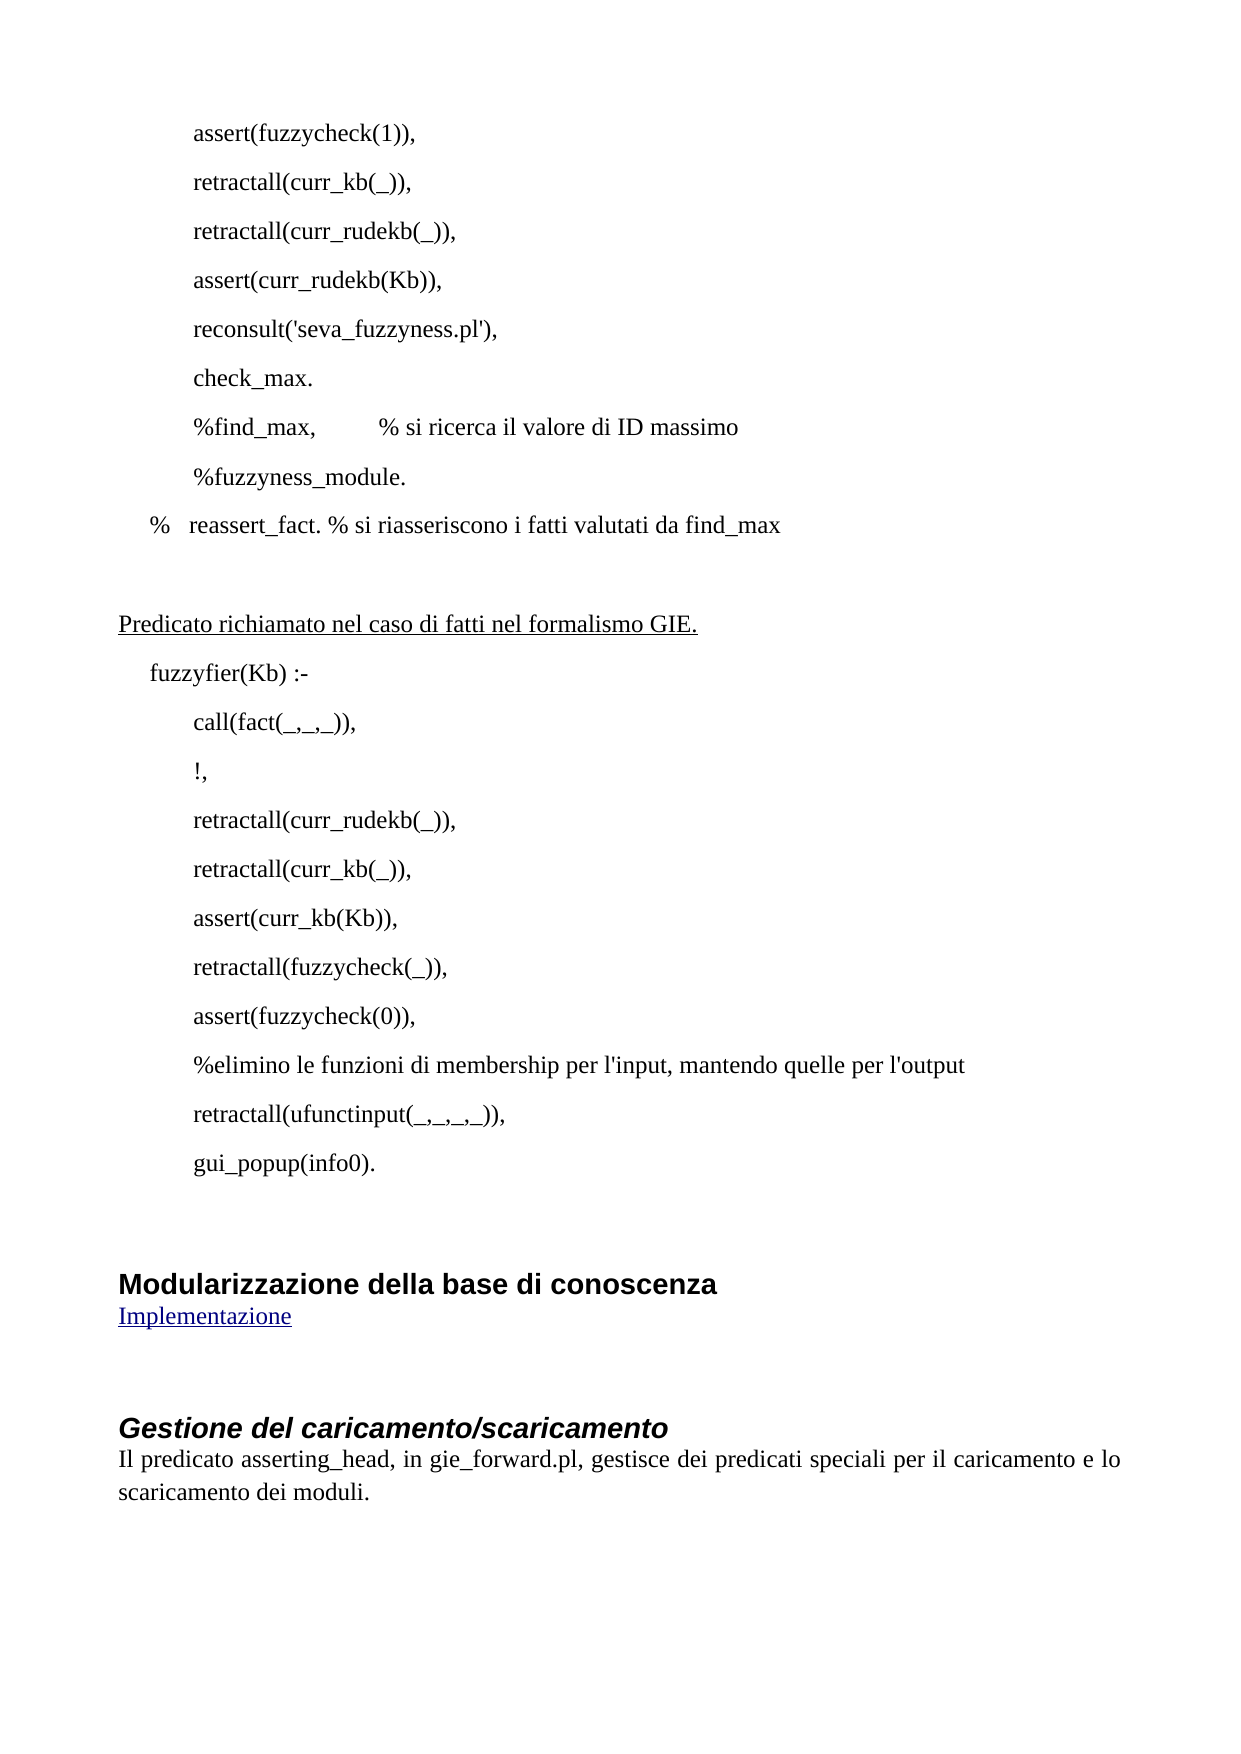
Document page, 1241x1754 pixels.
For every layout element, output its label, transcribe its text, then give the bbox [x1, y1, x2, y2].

text retractall(curr_rudekb(_)), [118, 805, 1122, 834]
text Predicato richiamato nel caso di fatti nel formalismo GIE. [118, 609, 1122, 637]
text %find_max, % si ricerca il valore di ID massimo [118, 412, 1122, 441]
text check_max. [118, 363, 1122, 392]
text assert(fuzzycheck(0)), [118, 1001, 1122, 1030]
text assert(fuzzycheck(1)), [118, 118, 1122, 147]
text %fuzzyness_module. [118, 462, 1122, 490]
text assert(curr_kb(Kb)), [118, 903, 1122, 932]
text fuzzyfier(Kb) :- [118, 658, 1122, 687]
text % reassert_fact. % si riasseriscono i fatti valutati da find_max [118, 511, 1122, 539]
text Implementazione [118, 1301, 1122, 1330]
text retractall(ufunctinput(_,_,_,_)), [118, 1099, 1122, 1128]
text assert(curr_rudekb(Kb)), [118, 265, 1122, 294]
text %elimino le funzioni di membership per l'input, mantendo quelle per l'output [118, 1050, 1122, 1079]
text !, [118, 756, 1122, 785]
text retractall(fuzzycheck(_)), [118, 952, 1122, 981]
text call(fact(_,_,_)), [118, 707, 1122, 736]
subtitle Modularizzazione della base di conoscenza [118, 1267, 1122, 1301]
text retractall(curr_rudekb(_)), [118, 216, 1122, 245]
text retractall(curr_kb(_)), [118, 167, 1122, 196]
text reconsult('seva_fuzzyness.pl'), [118, 314, 1122, 343]
text Il predicato asserting_head, in gie_forward.pl, gestisce dei predicati speciali per il caricamento e lo scaricamento dei moduli. [118, 1444, 1122, 1506]
text gui_popup(info0). [118, 1148, 1122, 1177]
subtitle Gestione del caricamento/scaricamento [118, 1411, 1122, 1444]
text retractall(curr_kb(_)), [118, 854, 1122, 883]
